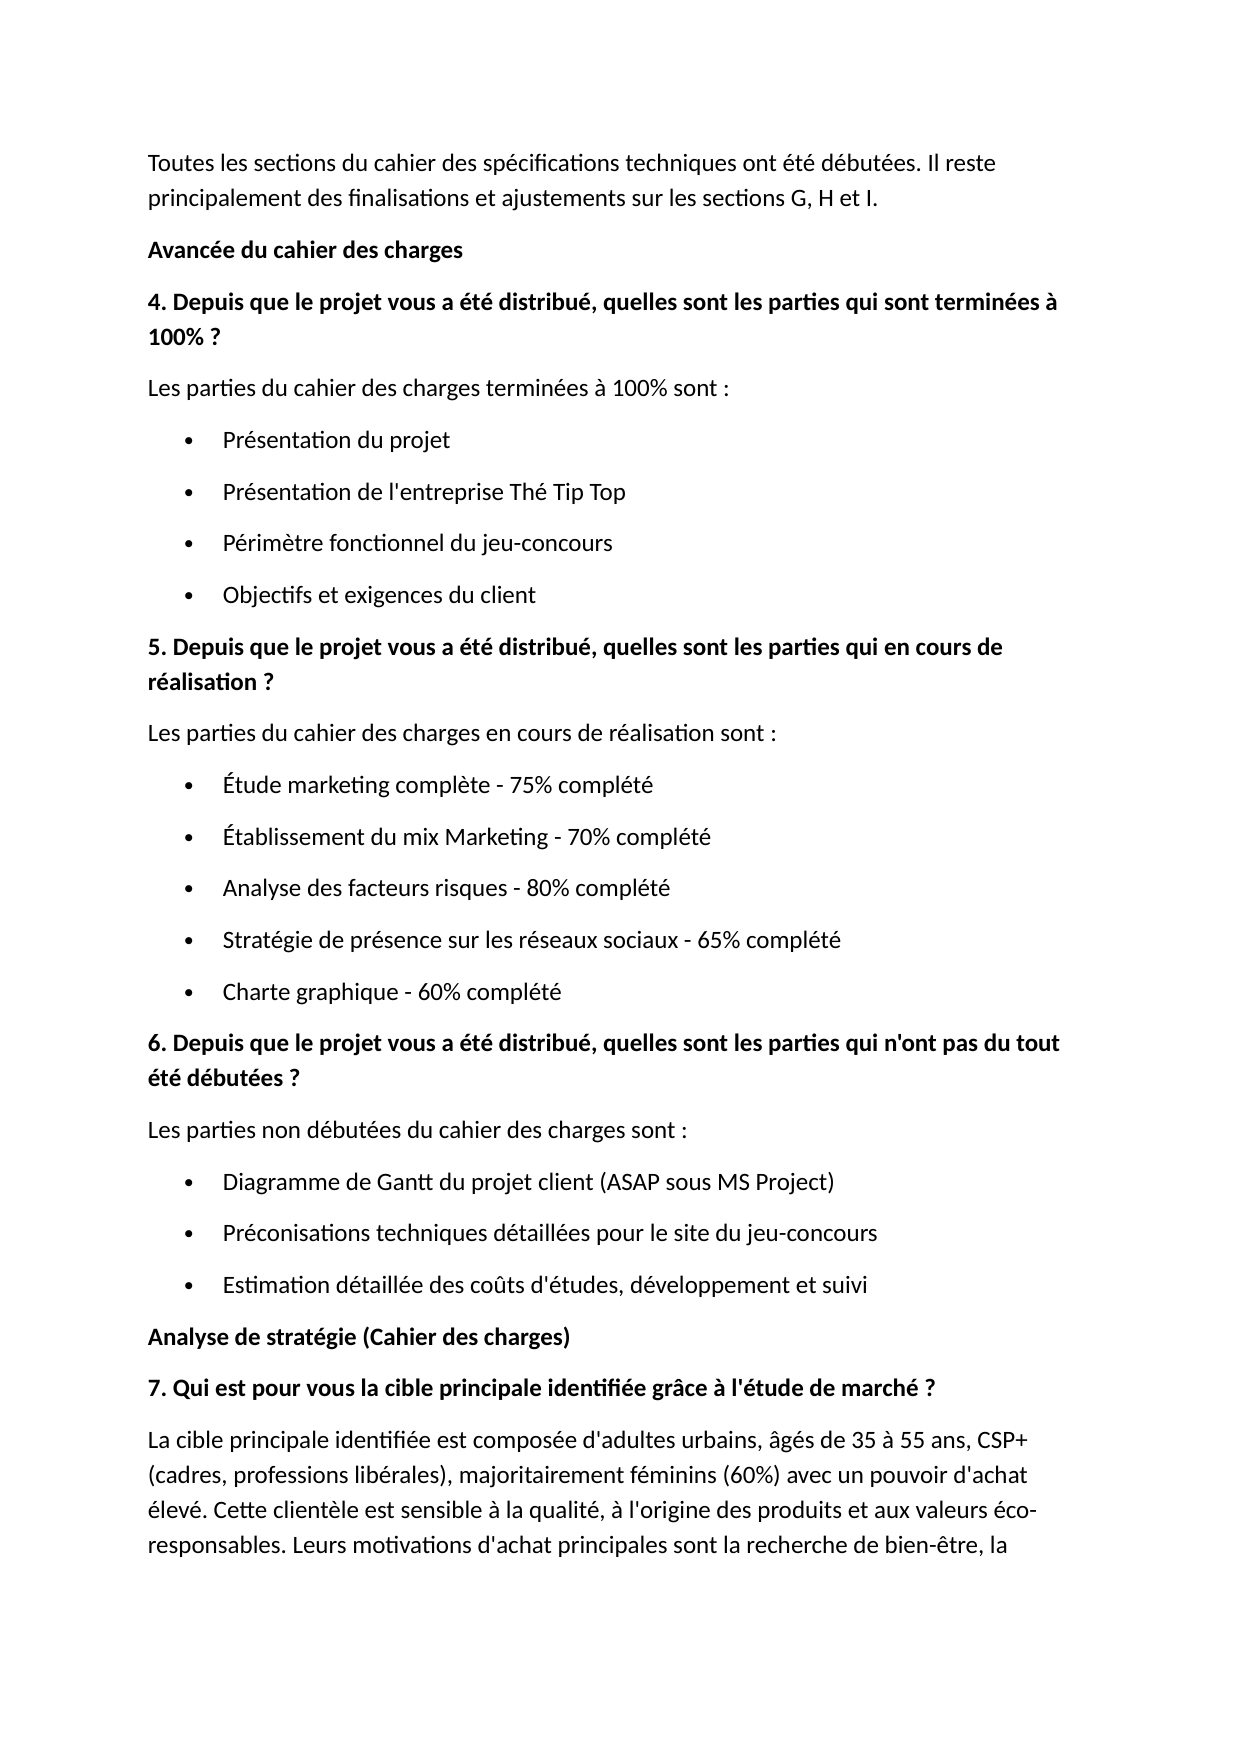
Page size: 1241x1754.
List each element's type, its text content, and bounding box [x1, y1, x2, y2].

text Toutes les sections du cahier des spécifications techniques ont été débutées. Il reste principalement des finalisations et ajustements sur les sections G, H et I. [148, 148, 1093, 213]
list Présentation du projet [185, 424, 1093, 455]
text 5. Depuis que le projet vous a été distribué, quelles sont les parties qui en cours de réalisation ? [148, 631, 1093, 696]
text Analyse de stratégie (Cahier des charges) [148, 1321, 1093, 1351]
list Stratégie de présence sur les réseaux sociaux - 65% complété [185, 924, 1093, 955]
text Les parties non débutées du cahier des charges sont : [148, 1114, 1093, 1145]
text Les parties du cahier des charges terminées à 100% sont : [148, 373, 1093, 403]
list Analyse des facteurs risques - 80% complété [185, 873, 1093, 903]
list Charte graphique - 60% complété [185, 976, 1093, 1006]
text 7. Qui est pour vous la cible principale identifiée grâce à l'étude de marché ? [148, 1373, 1093, 1403]
list Préconisations techniques détaillées pour le site du jeu-concours [185, 1218, 1093, 1248]
text La cible principale identifiée est composée d'adultes urbains, âgés de 35 à 55 ans, CSP+ (cadres, professions libérales), majoritairement féminins (60%) avec un pouvoir d'achat élevé. Cette clientèle est sensible à la qualité, à l'origine des produits et aux valeurs éco-responsables. Leurs motivations d'achat principales sont la recherche de bien-être, la [148, 1424, 1093, 1560]
text 4. Depuis que le projet vous a été distribué, quelles sont les parties qui sont terminées à 100% ? [148, 286, 1093, 351]
text 6. Depuis que le projet vous a été distribué, quelles sont les parties qui n'ont pas du tout été débutées ? [148, 1028, 1093, 1093]
text Les parties du cahier des charges en cours de réalisation sont : [148, 718, 1093, 748]
text Avancée du cahier des charges [148, 234, 1093, 265]
list Diagramme de Gantt du projet client (ASAP sous MS Project) [185, 1166, 1093, 1196]
list Périmètre fonctionnel du jeu-concours [185, 528, 1093, 558]
list Estimation détaillée des coûts d'études, développement et suivi [185, 1269, 1093, 1300]
list Objectifs et exigences du client [185, 579, 1093, 610]
list Présentation de l'entreprise Thé Tip Top [185, 476, 1093, 506]
list Étude marketing complète - 75% complété [185, 769, 1093, 800]
list Établissement du mix Marketing - 70% complété [185, 821, 1093, 851]
